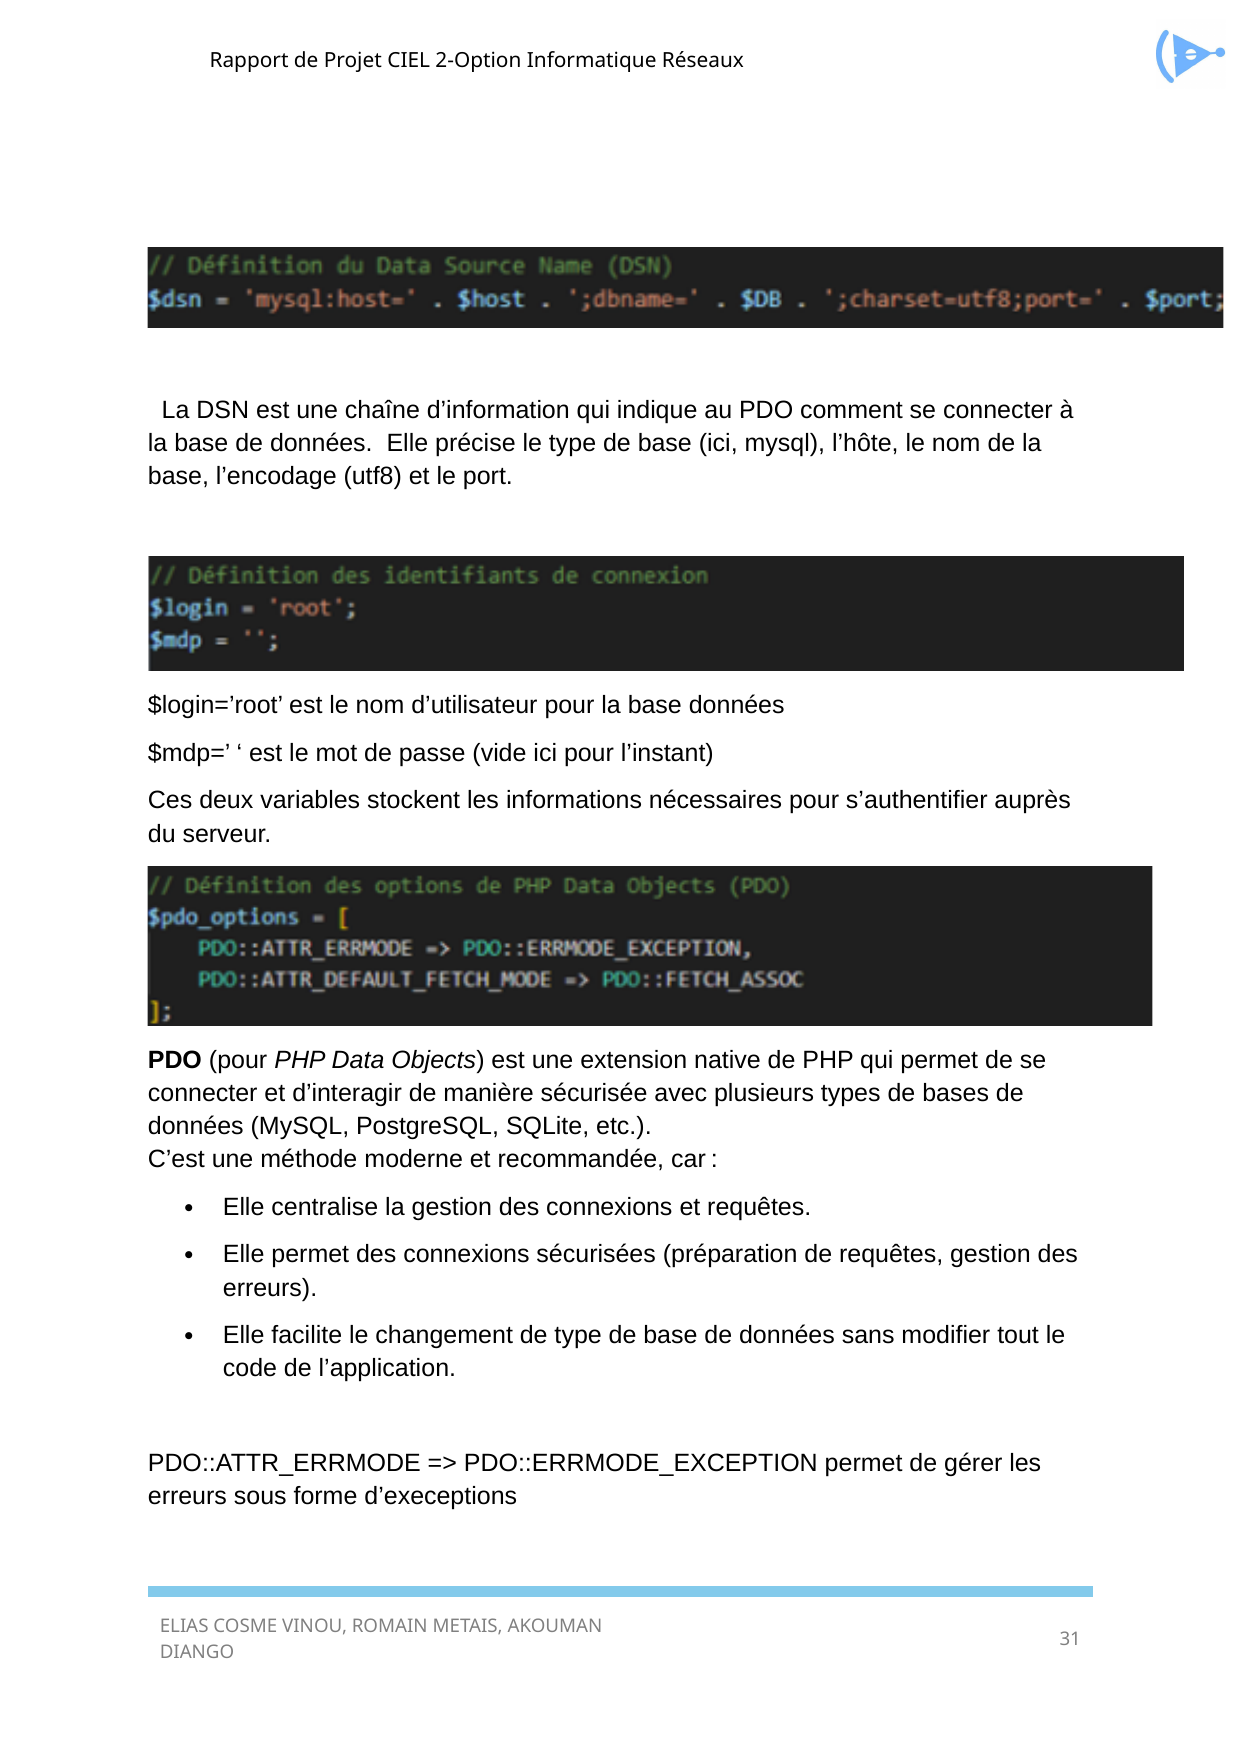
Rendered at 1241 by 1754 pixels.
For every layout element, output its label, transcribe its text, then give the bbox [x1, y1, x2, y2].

text La DSN est une chaîne d’information qui indique au PDO comment se connecter à la base de données. Elle précise le type de base (ici, mysql), l’hôte, le nom de la base, l’encodage (utf8) et le port. [148, 395, 1093, 490]
text PDO (pour PHP Data Objects) est une extension native de PHP qui permet de se connecter et d’interagir de manière sécurisée avec plusieurs types de bases de données (MySQL, PostgreSQL, SQLite, etc.). C’est une méthode moderne et recommandée, car : [148, 1045, 1093, 1173]
list Elle facilite le changement de type de base de données sans modifier tout le code de l’application. [185, 1320, 1093, 1382]
text PDO::ATTR_ERRMODE => PDO::ERRMODE_EXCEPTION permet de gérer les erreurs sous forme d’execeptions [148, 1448, 1093, 1510]
list Elle permet des connexions sécurisées (préparation de requêtes, gestion des erreurs). [185, 1239, 1093, 1301]
list Elle centralise la gestion des connexions et requêtes. [185, 1192, 1093, 1221]
text $login=’root’ est le nom d’utilisateur pour la base données [148, 690, 1093, 719]
text $mdp=’ ‘ est le mot de passe (vide ici pour l’instant) [148, 738, 1093, 767]
text Ces deux variables stockent les informations nécessaires pour s’authentifier auprès du serveur. [148, 786, 1093, 847]
